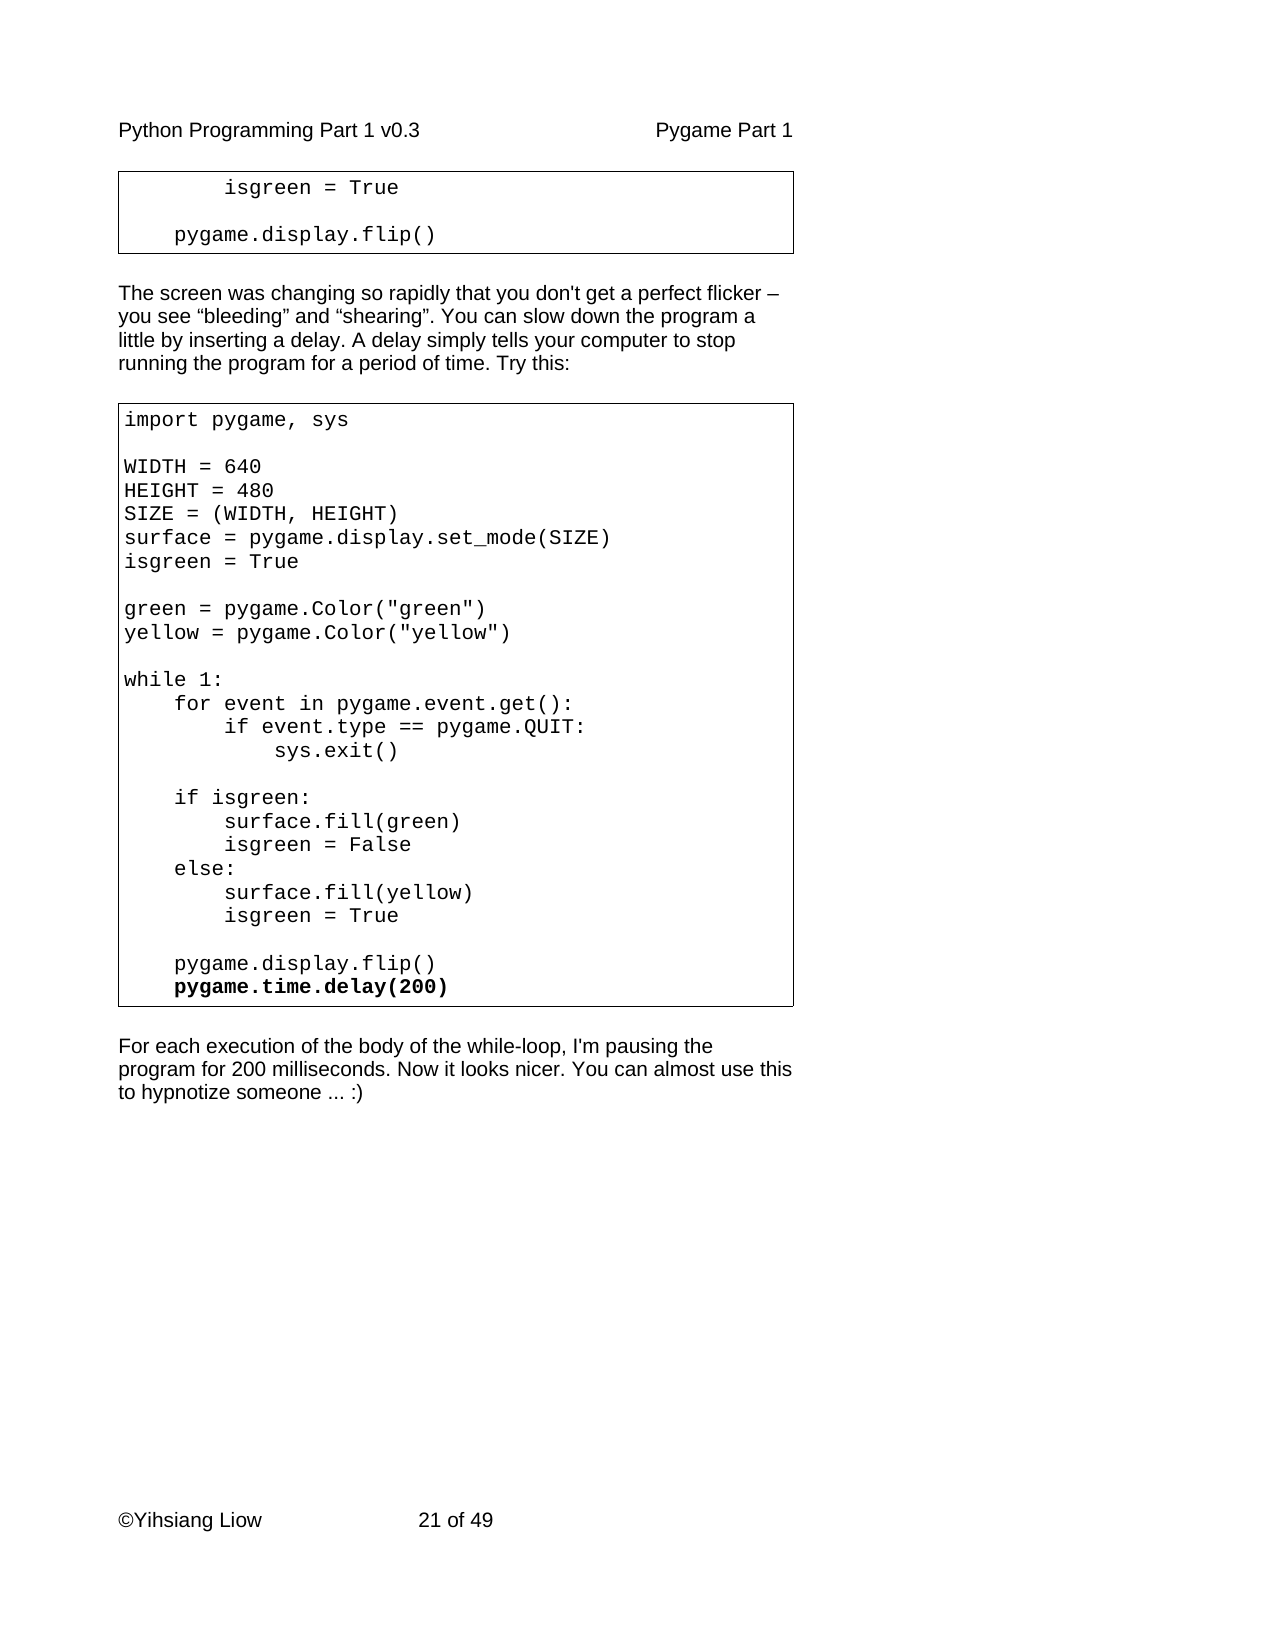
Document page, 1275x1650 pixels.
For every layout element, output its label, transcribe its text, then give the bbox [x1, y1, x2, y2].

text For each execution of the body of the while-loop, I'm pausing the program for 200 milliseconds. Now it looks nicer. You can almost use this to hypnotize someone ... :) [118, 1034, 793, 1104]
table_header import pygame, sys WIDTH = 640 HEIGHT = 480 SIZE = (WIDTH, HEIGHT) surface = pygame.display.set_mode(SIZE) isgreen = True green = pygame.Color("green") yellow = pygame.Color("yellow") while 1: for event in pygame.event.get(): if event.type == pygame.QUIT: sys.exit() if isgreen: surface.fill(green) isgreen = False else: surface.fill(yellow) isgreen = True pygame.display.flip() pygame.time.delay(200) [119, 404, 793, 1006]
table_header isgreen = True pygame.display.flip() [119, 172, 793, 253]
text The screen was changing so rapidly that you don't get a perfect flicker – you see “bleeding” and “shearing”. You can slow down the program a little by inserting a delay. A delay simply tells your computer to stop running the program for a period of time. Try this: [118, 282, 793, 375]
